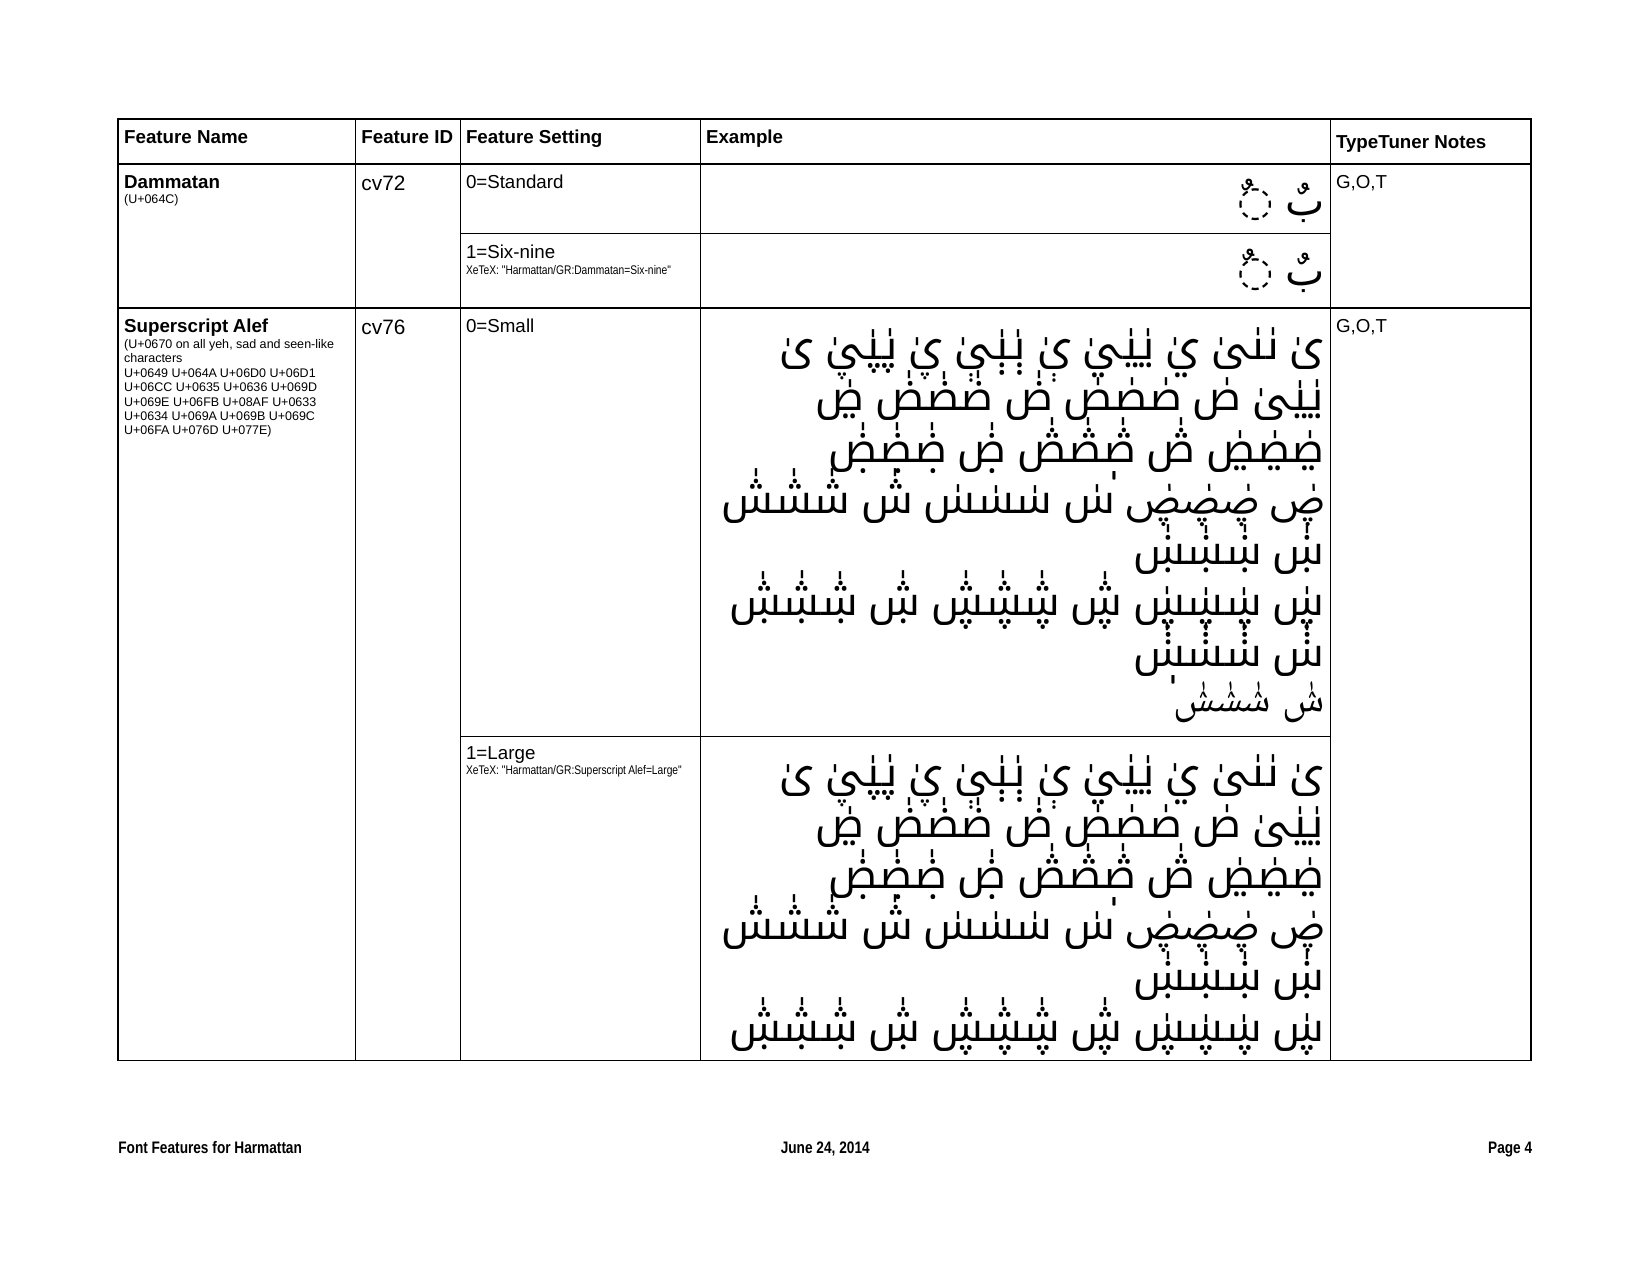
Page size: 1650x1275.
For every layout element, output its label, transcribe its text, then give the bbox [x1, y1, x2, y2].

table_cell بٌ ◌ٌ [701, 234, 1330, 307]
table_header Feature Setting [461, 120, 700, 163]
table_cell 1=Six-nine XeTeX: "Harmattan/GR:Dammatan=Six-nine" [461, 234, 700, 307]
table_cell 0=Small [461, 309, 700, 736]
table_cell 1=Large XeTeX: "Harmattan/GR:Superscript Alef=Large" [461, 737, 700, 1060]
table_cell 0=Standard [461, 165, 700, 233]
table_cell Superscript Alef (U+0670 on all yeh, sad and seen-like characters U+0649 U+064A U+06D0 U+06D1 U+06CC U+0635 U+0636 U+069D U+069E U+06FB U+08AF U+0633 U+0634 U+069A U+069B U+069C U+06FA U+076D U+077E) [119, 309, 355, 1060]
table_cell بٌ ◌ٌ [701, 165, 1330, 233]
table_header Feature ID [356, 120, 460, 163]
table_cell ىٰ ىٰىٰىٰ يٰ يٰيٰيٰ ېٰ ېٰېٰېٰ ۑٰ ۑٰۑٰۑٰ یٰ یٰیٰیٰ صٰ صٰصٰصٰ ضٰ ضٰضٰضٰ ڝٰ ڝٰڝٰڝٰ ڞٰ ڞٰڞٰڞٰ ۻٰ ۻٰۻٰۻٰ ࢯٰ ࢯٰࢯٰࢯٰ سٰ سٰسٰسٰ شٰ شٰشٰشٰ ښٰ ښٰښٰښٰ ڛٰ ڛٰڛٰڛٰ ڜٰ ڜٰڜٰڜٰ ۺٰ ۺٰۺٰۺٰ [701, 737, 1330, 1060]
table_cell cv76 [356, 309, 460, 1060]
table_header Example [701, 120, 1330, 163]
table_cell G,O,T [1331, 165, 1530, 307]
table_cell ىٰ ىٰىٰىٰ يٰ يٰيٰيٰ ېٰ ېٰېٰېٰ ۑٰ ۑٰۑٰۑٰ یٰ یٰیٰیٰ صٰ صٰصٰصٰ ضٰ ضٰضٰضٰ ڝٰ ڝٰڝٰڝٰ ڞٰ ڞٰڞٰڞٰ ۻٰ ۻٰۻٰۻٰ ࢯٰ ࢯٰࢯٰࢯٰ سٰ سٰسٰسٰ شٰ شٰشٰشٰ ښٰ ښٰښٰښٰ ڛٰ ڛٰڛٰڛٰ ڜٰ ڜٰڜٰڜٰ ۺٰ ۺٰۺٰۺٰ ݭٰ ݭٰݭٰݭٰ ݾٰ ݾٰݾٰݾٰ [701, 309, 1330, 736]
table_cell cv72 [356, 165, 460, 307]
table_header TypeTuner Notes [1331, 120, 1530, 163]
table_cell G,O,T [1331, 309, 1530, 1060]
table_header Feature Name [119, 120, 355, 163]
table_cell Dammatan (U+064C) [119, 165, 355, 307]
